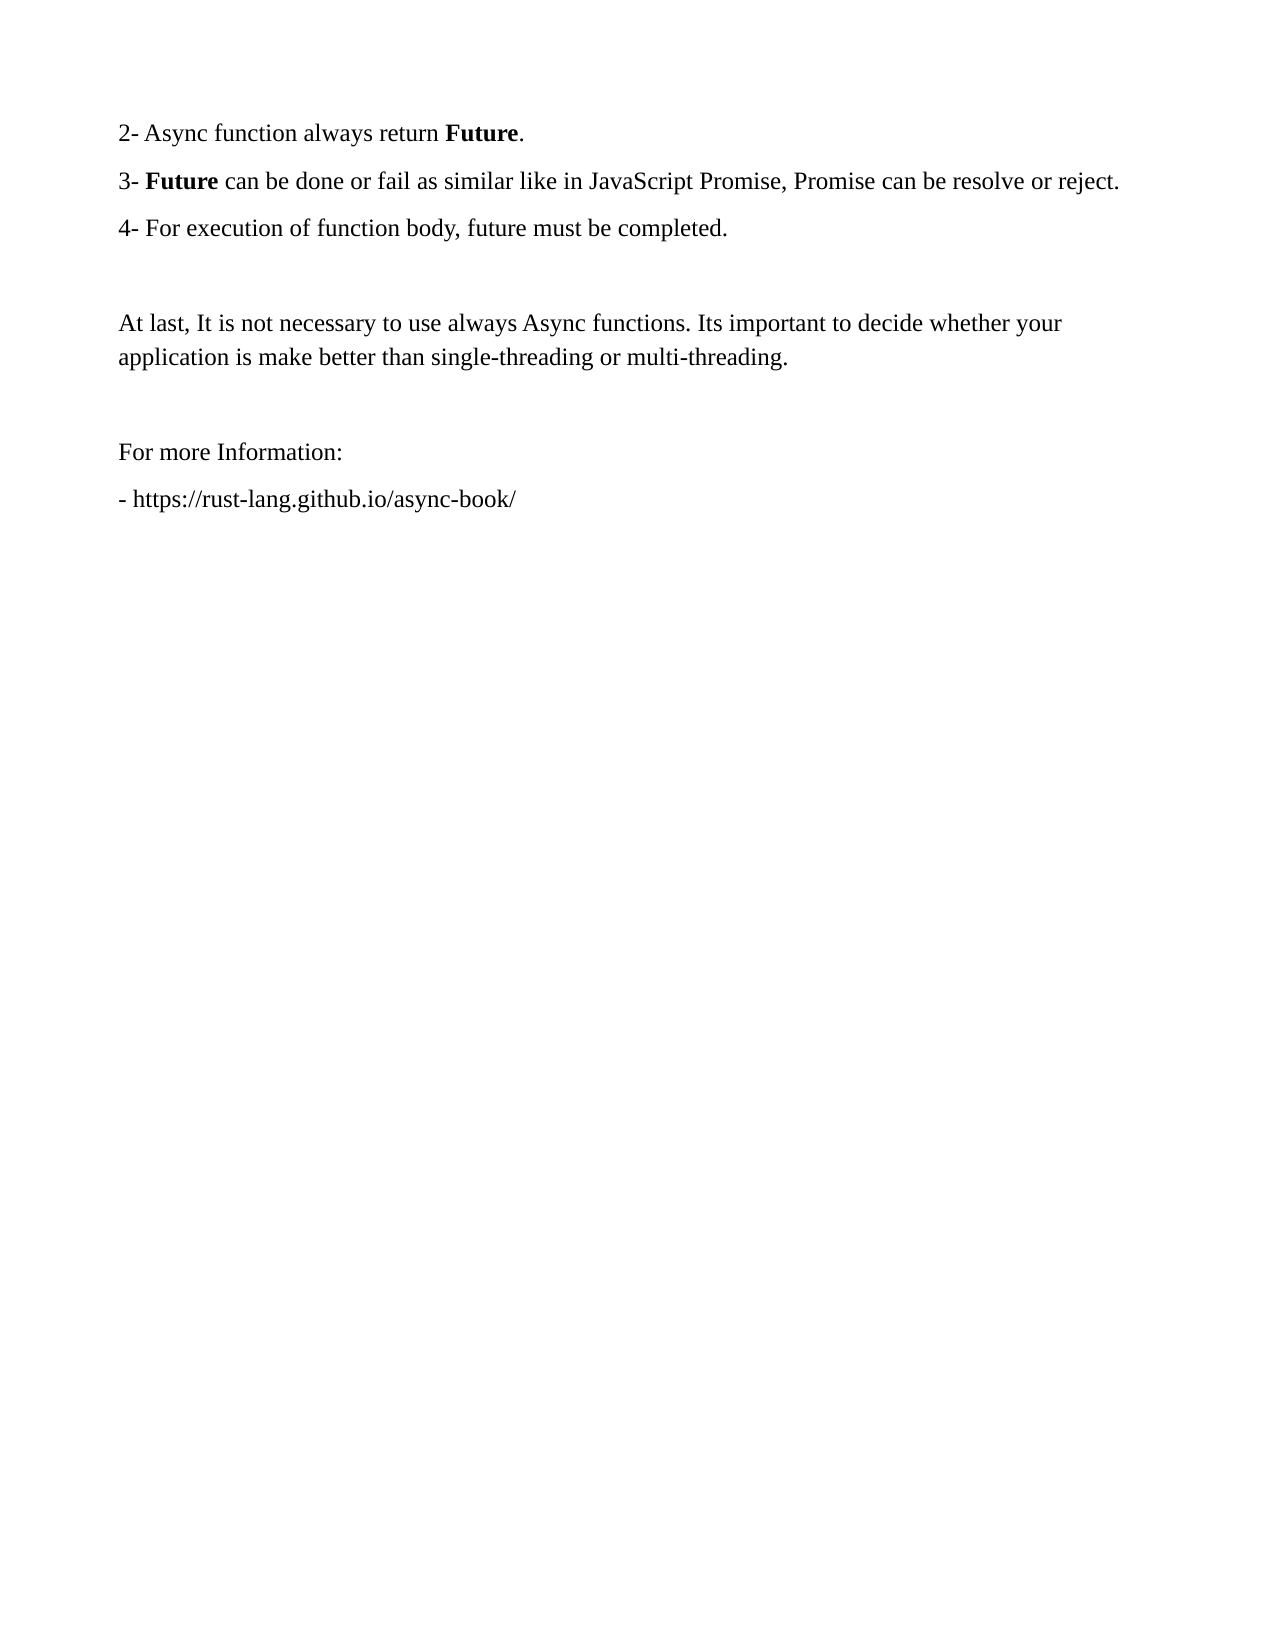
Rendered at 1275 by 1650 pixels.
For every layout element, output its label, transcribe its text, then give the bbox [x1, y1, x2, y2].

text For more Information: [118, 437, 1157, 466]
text 2- Async function always return Future. [118, 118, 1157, 147]
text At last, It is not necessary to use always Async functions. Its important to decide whether your application is make better than single-threading or multi-threading. [118, 308, 1157, 370]
text - https://rust-lang.github.io/async-book/ [118, 484, 1157, 513]
text 3- Future can be done or fail as similar like in JavaScript Promise, Promise can be resolve or reject. [118, 166, 1157, 194]
text 4- For execution of function body, future must be completed. [118, 213, 1157, 242]
